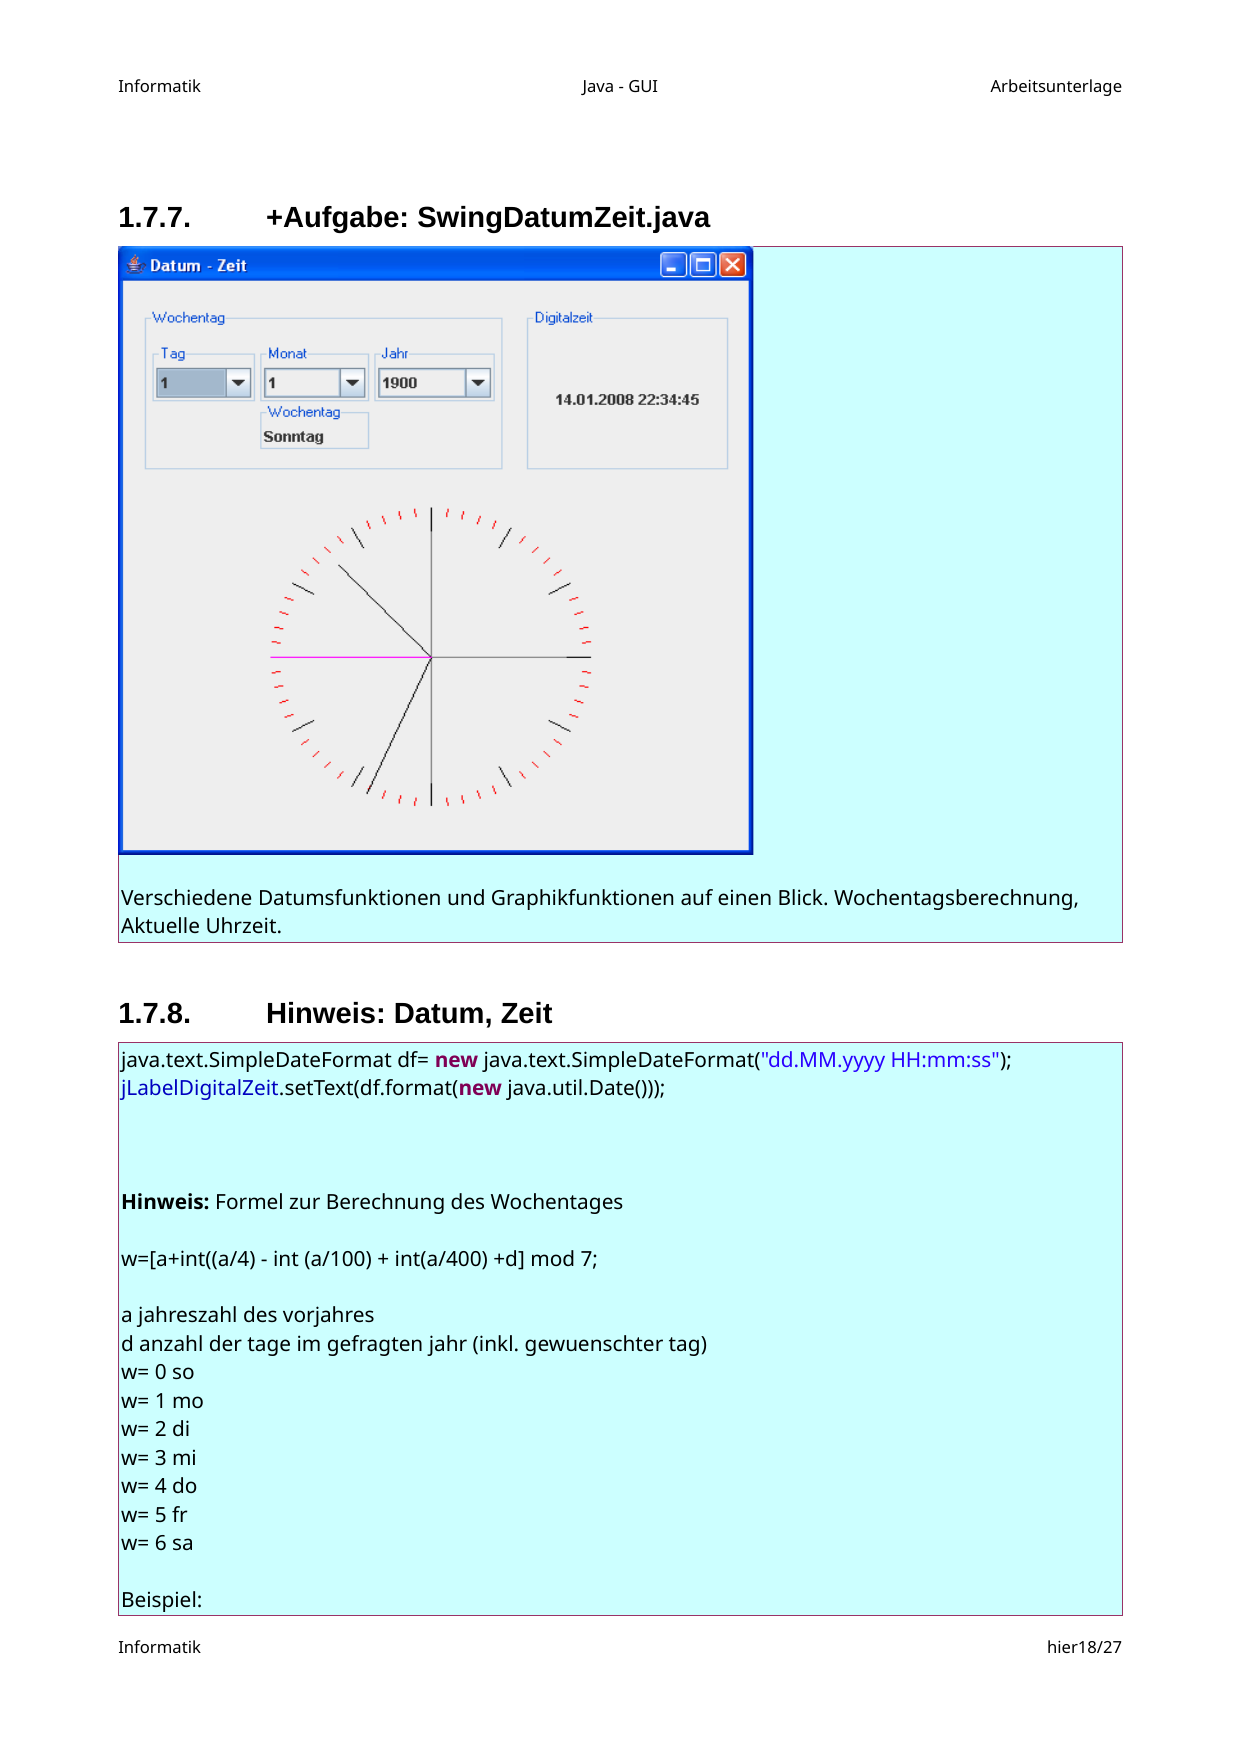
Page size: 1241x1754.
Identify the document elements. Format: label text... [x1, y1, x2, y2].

text jLabelDigitalZeit.setText(df.format(new java.util.Date())); [119, 1071, 1122, 1099]
text w= 4 do [119, 1469, 1122, 1497]
text w=[a+int((a/4) - int (a/100) + int(a/400) +d] mod 7; [119, 1241, 1122, 1269]
text w= 6 sa [119, 1526, 1122, 1554]
subtitle +Aufgabe: SwingDatumZeit.java [118, 200, 1122, 233]
text w= 3 mi [119, 1440, 1122, 1469]
text d anzahl der tage im gefragten jahr (inkl. gewuenschter tag) [119, 1326, 1122, 1355]
text w= 0 so [119, 1355, 1122, 1383]
text w= 2 di [119, 1412, 1122, 1440]
text Hinweis: Formel zur Berechnung des Wochentages [119, 1184, 1122, 1213]
text a jahreszahl des vorjahres [119, 1298, 1122, 1326]
text Verschiedene Datumsfunktionen und Graphikfunktionen auf einen Blick. Wochentagsberechnung, Aktuelle Uhrzeit. [119, 881, 1122, 942]
subtitle Hinweis: Datum, Zeit [118, 996, 1122, 1029]
text java.text.SimpleDateFormat df= new java.text.SimpleDateFormat("dd.MM.yyyy HH:mm:ss"); [119, 1043, 1122, 1071]
text w= 1 mo [119, 1383, 1122, 1412]
text w= 5 fr [119, 1497, 1122, 1526]
text Beispiel: [119, 1582, 1122, 1615]
